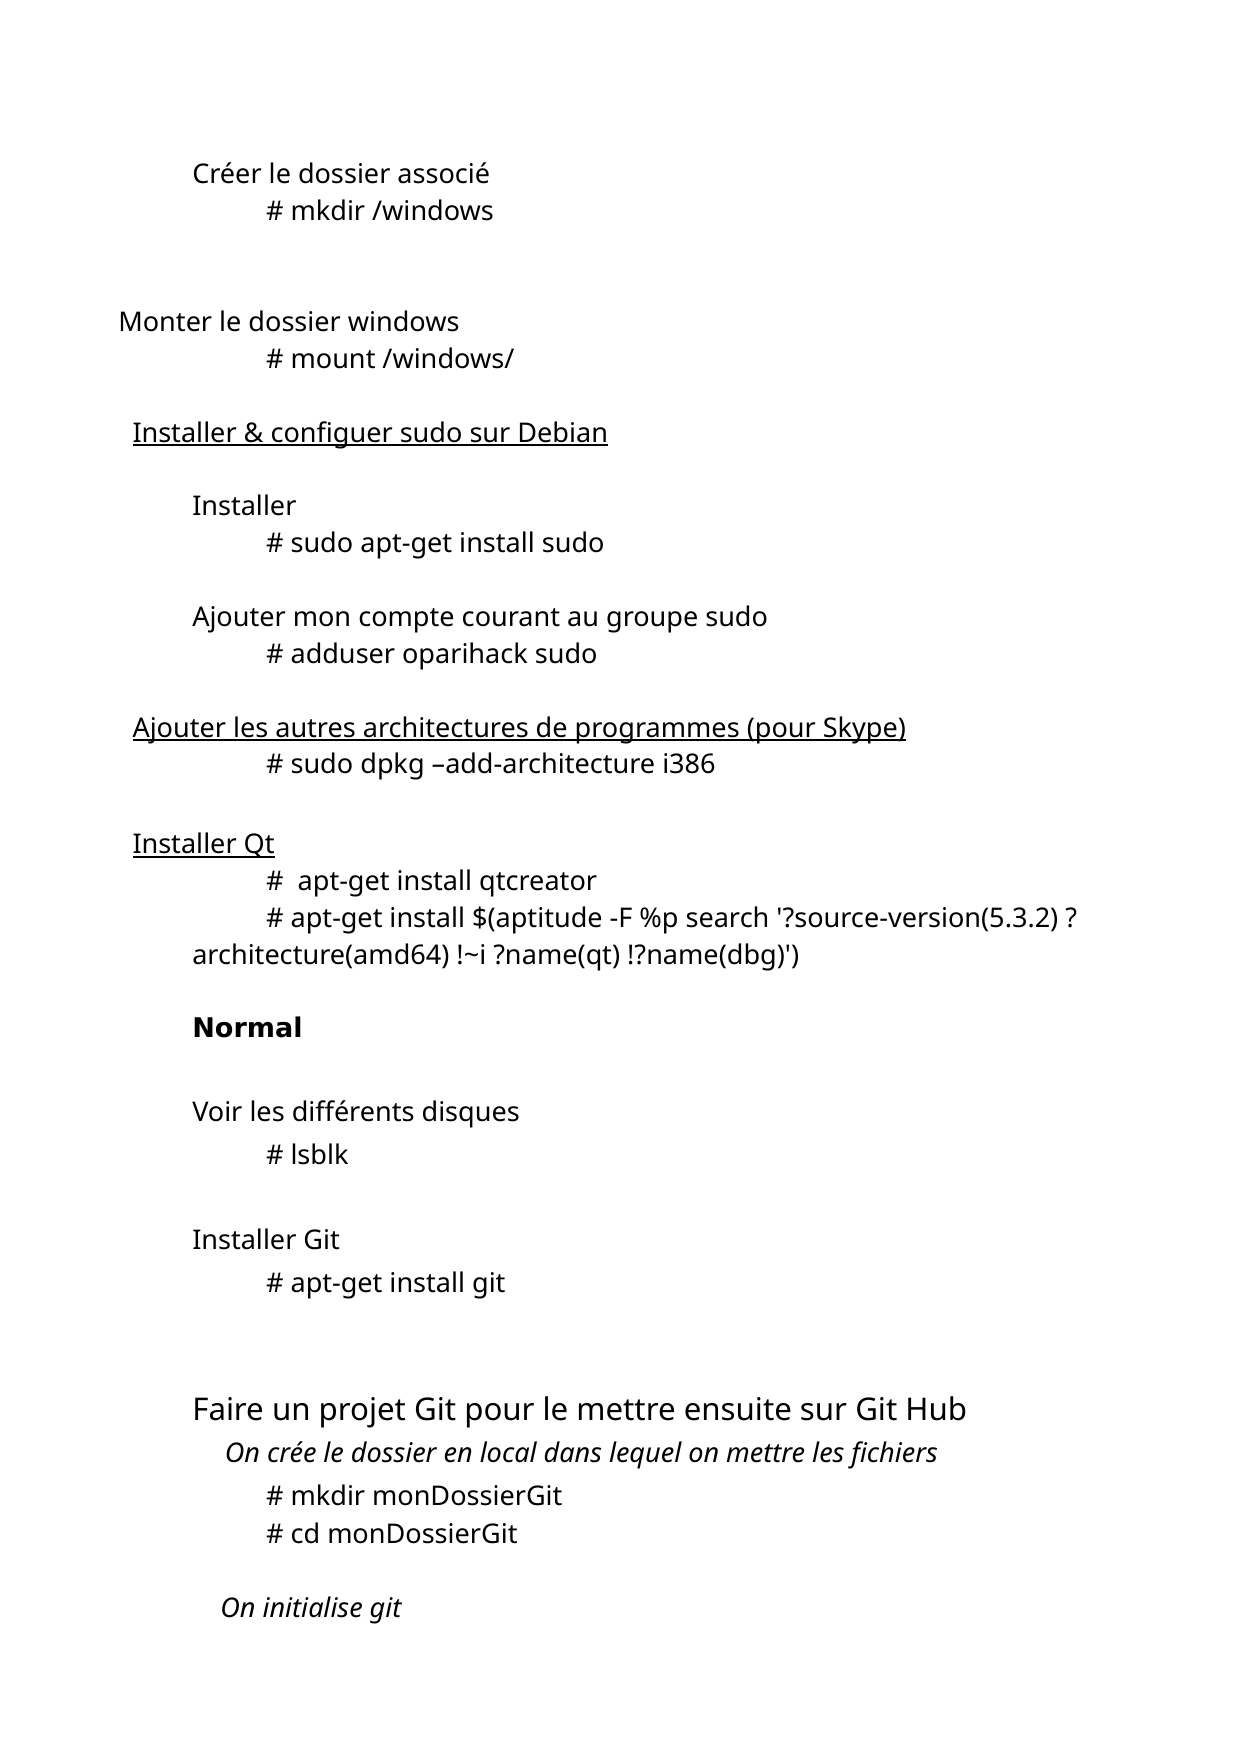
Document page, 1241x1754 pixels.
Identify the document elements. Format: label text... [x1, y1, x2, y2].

text Installer Git [118, 1216, 1122, 1259]
text On initialise git [118, 1588, 1122, 1625]
text # sudo apt-get install sudo [118, 524, 1122, 561]
text # adduser oparihack sudo [118, 634, 1122, 671]
text Ajouter mon compte courant au groupe sudo [118, 597, 1122, 634]
text Normal [118, 1009, 1122, 1046]
text # mkdir monDossierGit [118, 1472, 1122, 1514]
text # lsblk [118, 1131, 1122, 1173]
text Faire un projet Git pour le mettre ensuite sur Git Hub [118, 1387, 1122, 1429]
text Installer [118, 487, 1122, 524]
text Voir les différents disques [118, 1088, 1122, 1131]
text # cd monDossierGit [118, 1514, 1122, 1551]
text Ajouter les autres architectures de programmes (pour Skype) [118, 708, 1122, 745]
text Installer & configuer sudo sur Debian [118, 413, 1122, 450]
text Installer Qt [118, 824, 1122, 861]
text # mkdir /windows [118, 192, 1122, 229]
text # sudo dpkg –add-architecture i386 [118, 745, 1122, 782]
text Monter le dossier windows [118, 302, 1122, 339]
text # mount /windows/ [118, 339, 1122, 376]
text # apt-get install git [118, 1259, 1122, 1301]
text On crée le dossier en local dans lequel on mettre les fichiers [118, 1429, 1122, 1472]
text # apt-get install qtcreator # apt-get install $(aptitude -F %p search '?source-version(5.3.2) ? architecture(amd64) !~i ?name(qt) !?name(dbg)') [118, 861, 1122, 972]
text Créer le dossier associé [118, 155, 1122, 192]
